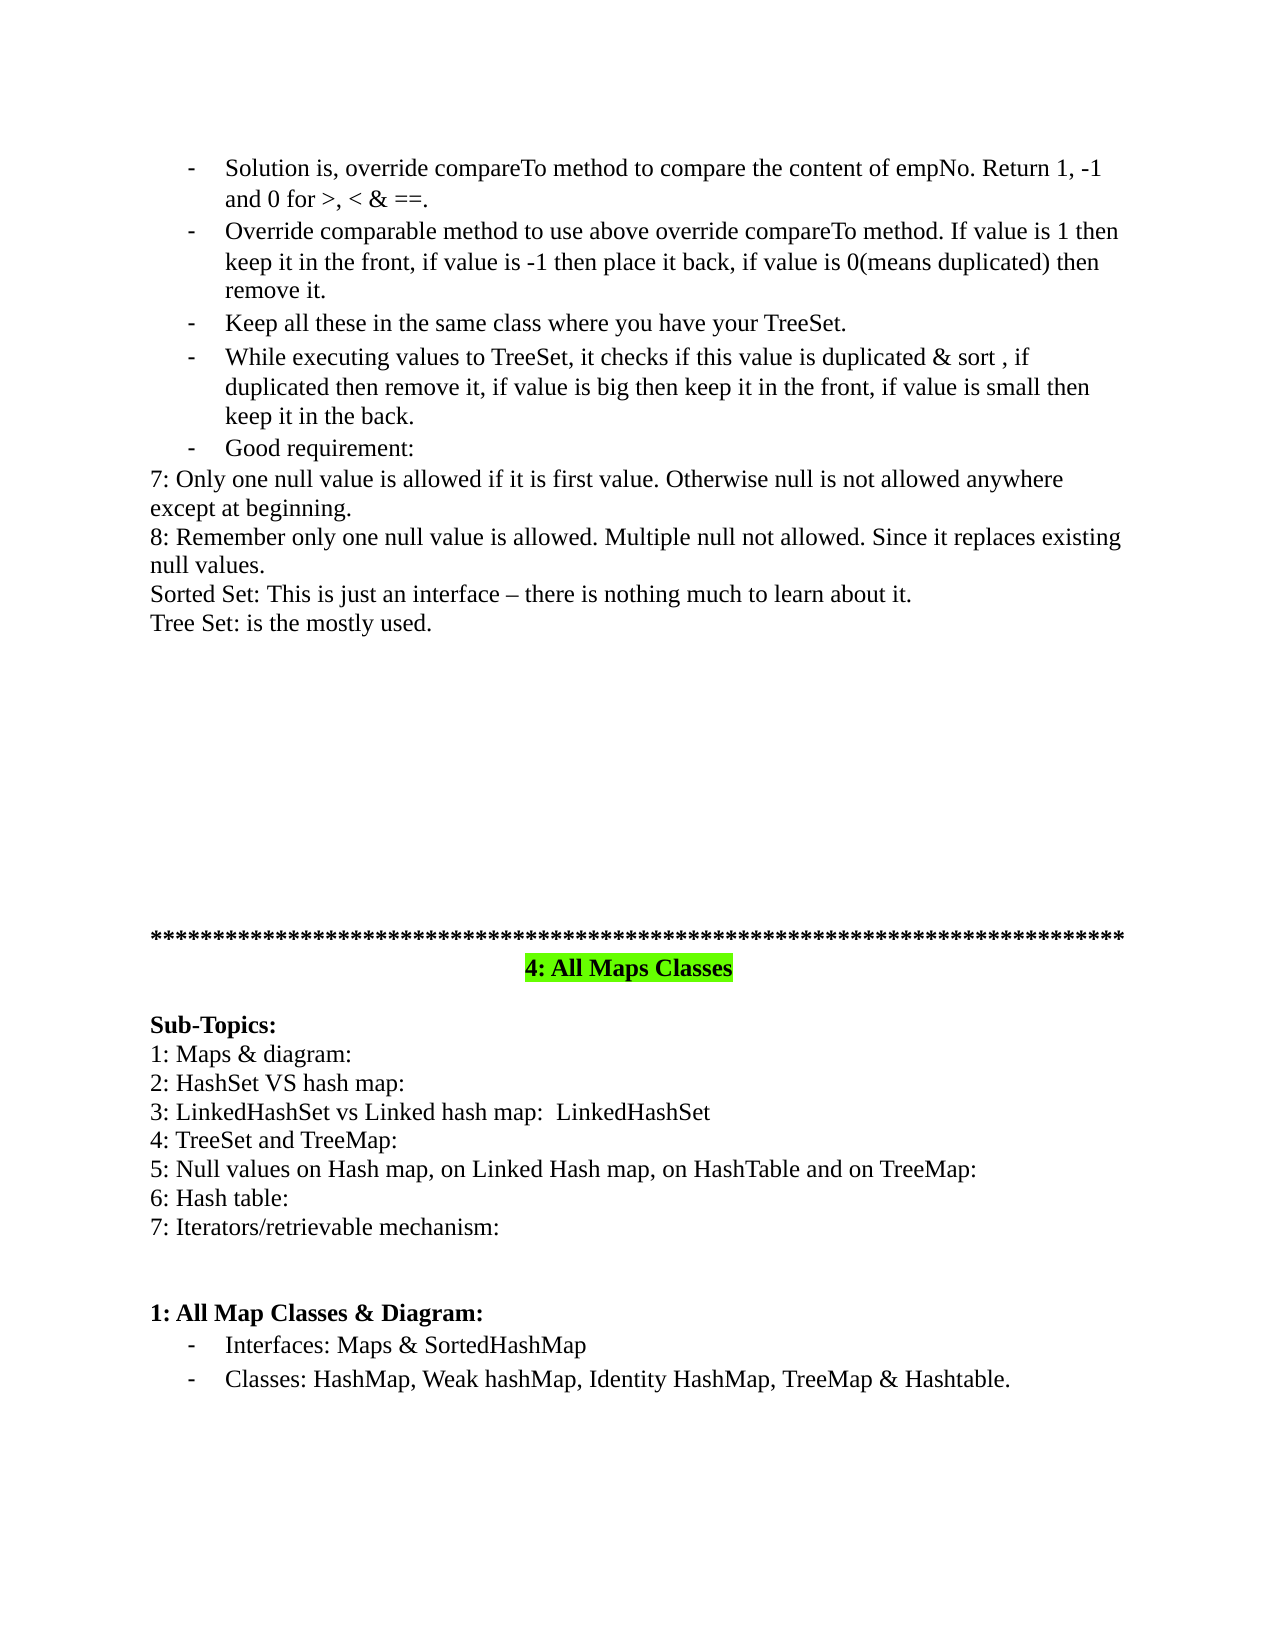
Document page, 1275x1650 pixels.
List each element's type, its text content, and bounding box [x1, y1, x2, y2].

text 6: Hash table: [150, 1183, 1125, 1212]
text 7: Only one null value is allowed if it is first value. Otherwise null is not allowed anywhere except at beginning. [150, 464, 1125, 522]
list Override comparable method to use above override compareTo method. If value is 1 then keep it in the front, if value is -1 then place it back, if value is 0(means duplicated) then remove it. [187, 213, 1125, 304]
list Interfaces: Maps & SortedHashMap [187, 1327, 1125, 1361]
text 7: Iterators/retrievable mechanism: [150, 1212, 1125, 1240]
text 3: LinkedHashSet vs Linked hash map: LinkedHashSet [150, 1097, 1125, 1125]
text 1: Maps & diagram: [150, 1039, 1125, 1068]
text ****************************************************************************** [150, 924, 1125, 953]
text 1: All Map Classes & Diagram: [150, 1298, 1125, 1327]
text Sorted Set: This is just an interface – there is nothing much to learn about it. [150, 579, 1125, 608]
text 8: Remember only one null value is allowed. Multiple null not allowed. Since it replaces existing null values. [150, 522, 1125, 579]
list Good requirement: [187, 430, 1125, 464]
list Keep all these in the same class where you have your TreeSet. [187, 304, 1125, 338]
text 2: HashSet VS hash map: [150, 1068, 1125, 1097]
list Solution is, override compareTo method to compare the content of empNo. Return 1, -1 and 0 for >, < & ==. [187, 150, 1125, 213]
text 4: All Maps Classes [150, 953, 1125, 982]
text 5: Null values on Hash map, on Linked Hash map, on HashTable and on TreeMap: [150, 1154, 1125, 1183]
list While executing values to TreeSet, it checks if this value is duplicated & sort , if duplicated then remove it, if value is big then keep it in the front, if value is small then keep it in the back. [187, 338, 1125, 430]
list Classes: HashMap, Weak hashMap, Identity HashMap, TreeMap & Hashtable. [187, 1361, 1125, 1395]
text 4: TreeSet and TreeMap: [150, 1125, 1125, 1154]
text Tree Set: is the mostly used. [150, 608, 1125, 637]
text Sub-Topics: [150, 1010, 1125, 1039]
